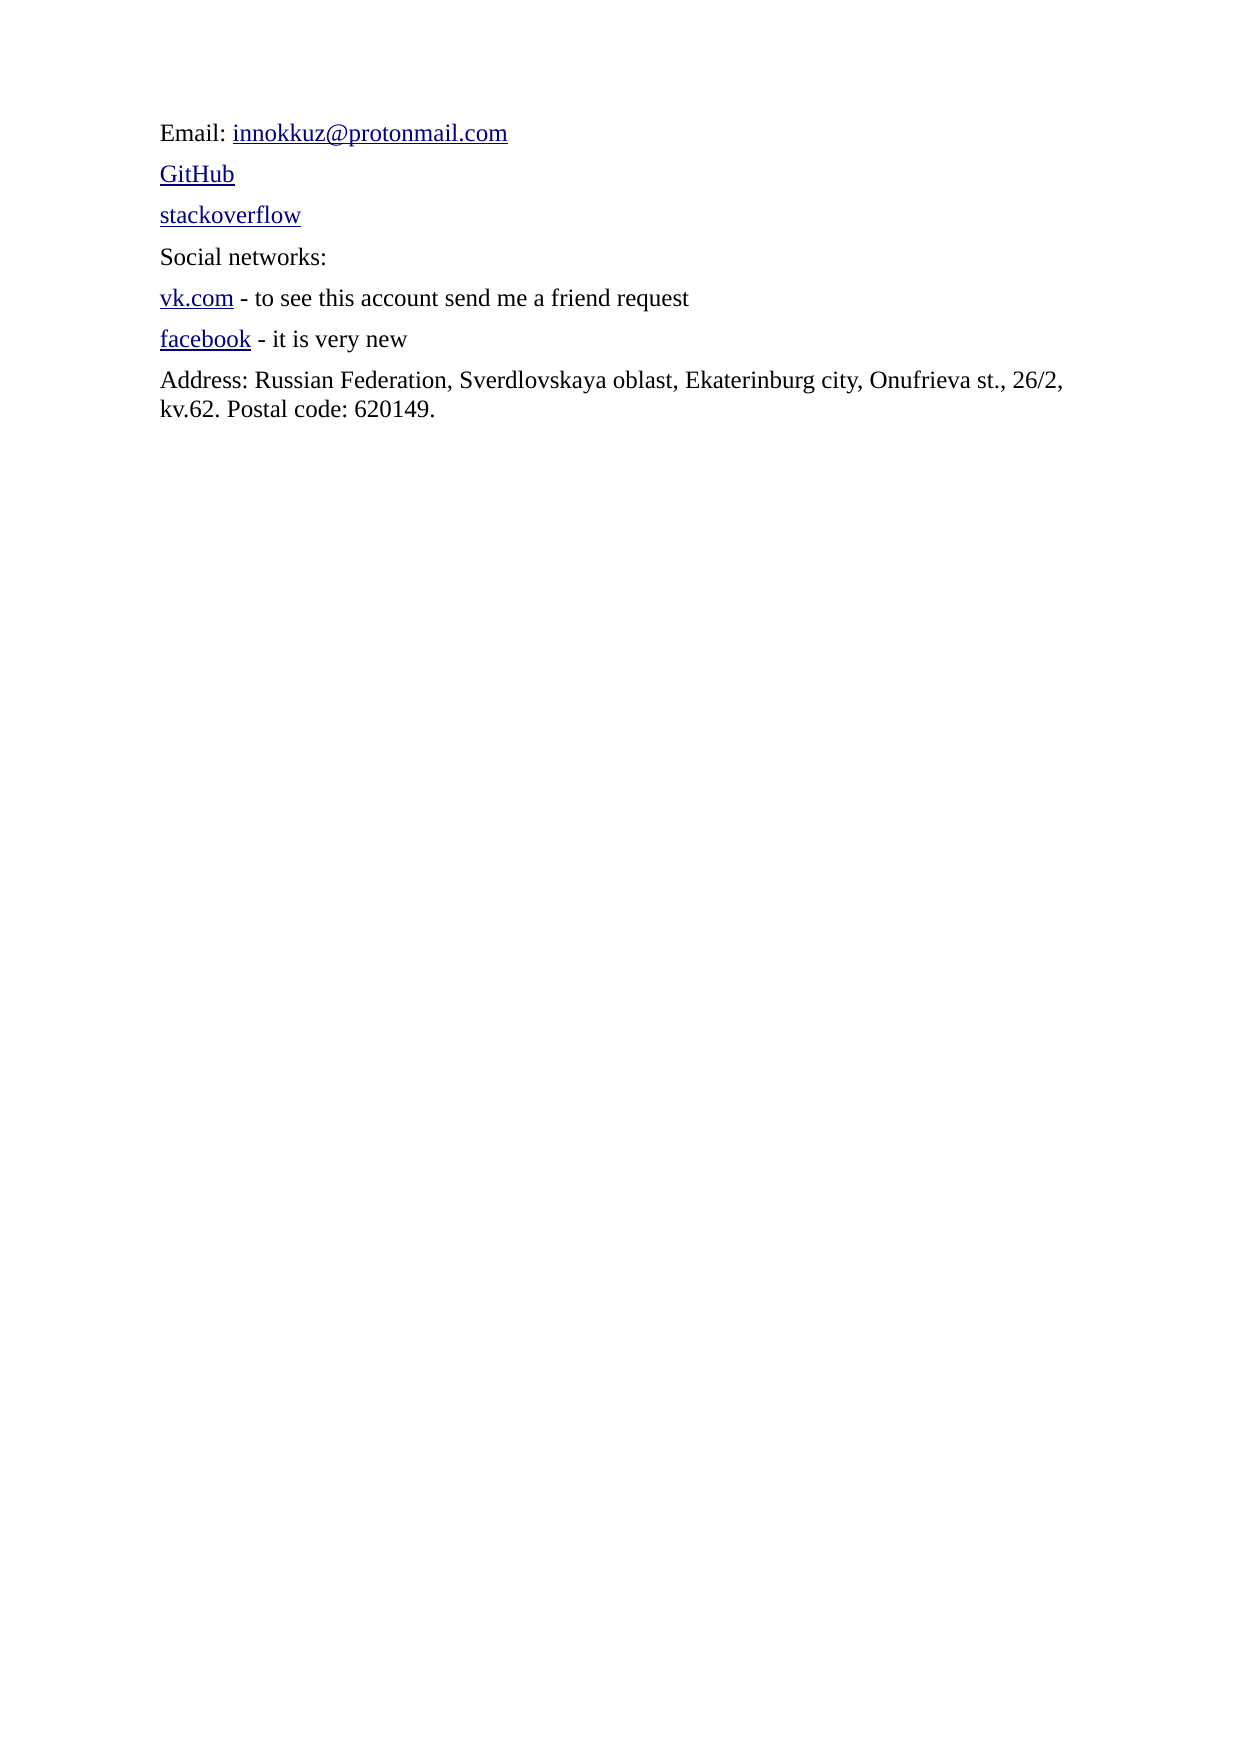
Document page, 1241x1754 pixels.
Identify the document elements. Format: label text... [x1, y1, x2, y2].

text Address: Russian Federation, Sverdlovskaya oblast, Ekaterinburg city, Onufrieva st., 26/2, kv.62. Postal code: 620149. [159, 366, 1122, 423]
text GitHub [159, 159, 1122, 188]
text Email: innokkuz@protonmail.com [159, 118, 1122, 147]
text stackoverflow [159, 201, 1122, 229]
text vk.com - to see this account send me a friend request [159, 283, 1122, 312]
text facebook - it is very new [159, 324, 1122, 353]
text Social networks: [159, 242, 1122, 271]
